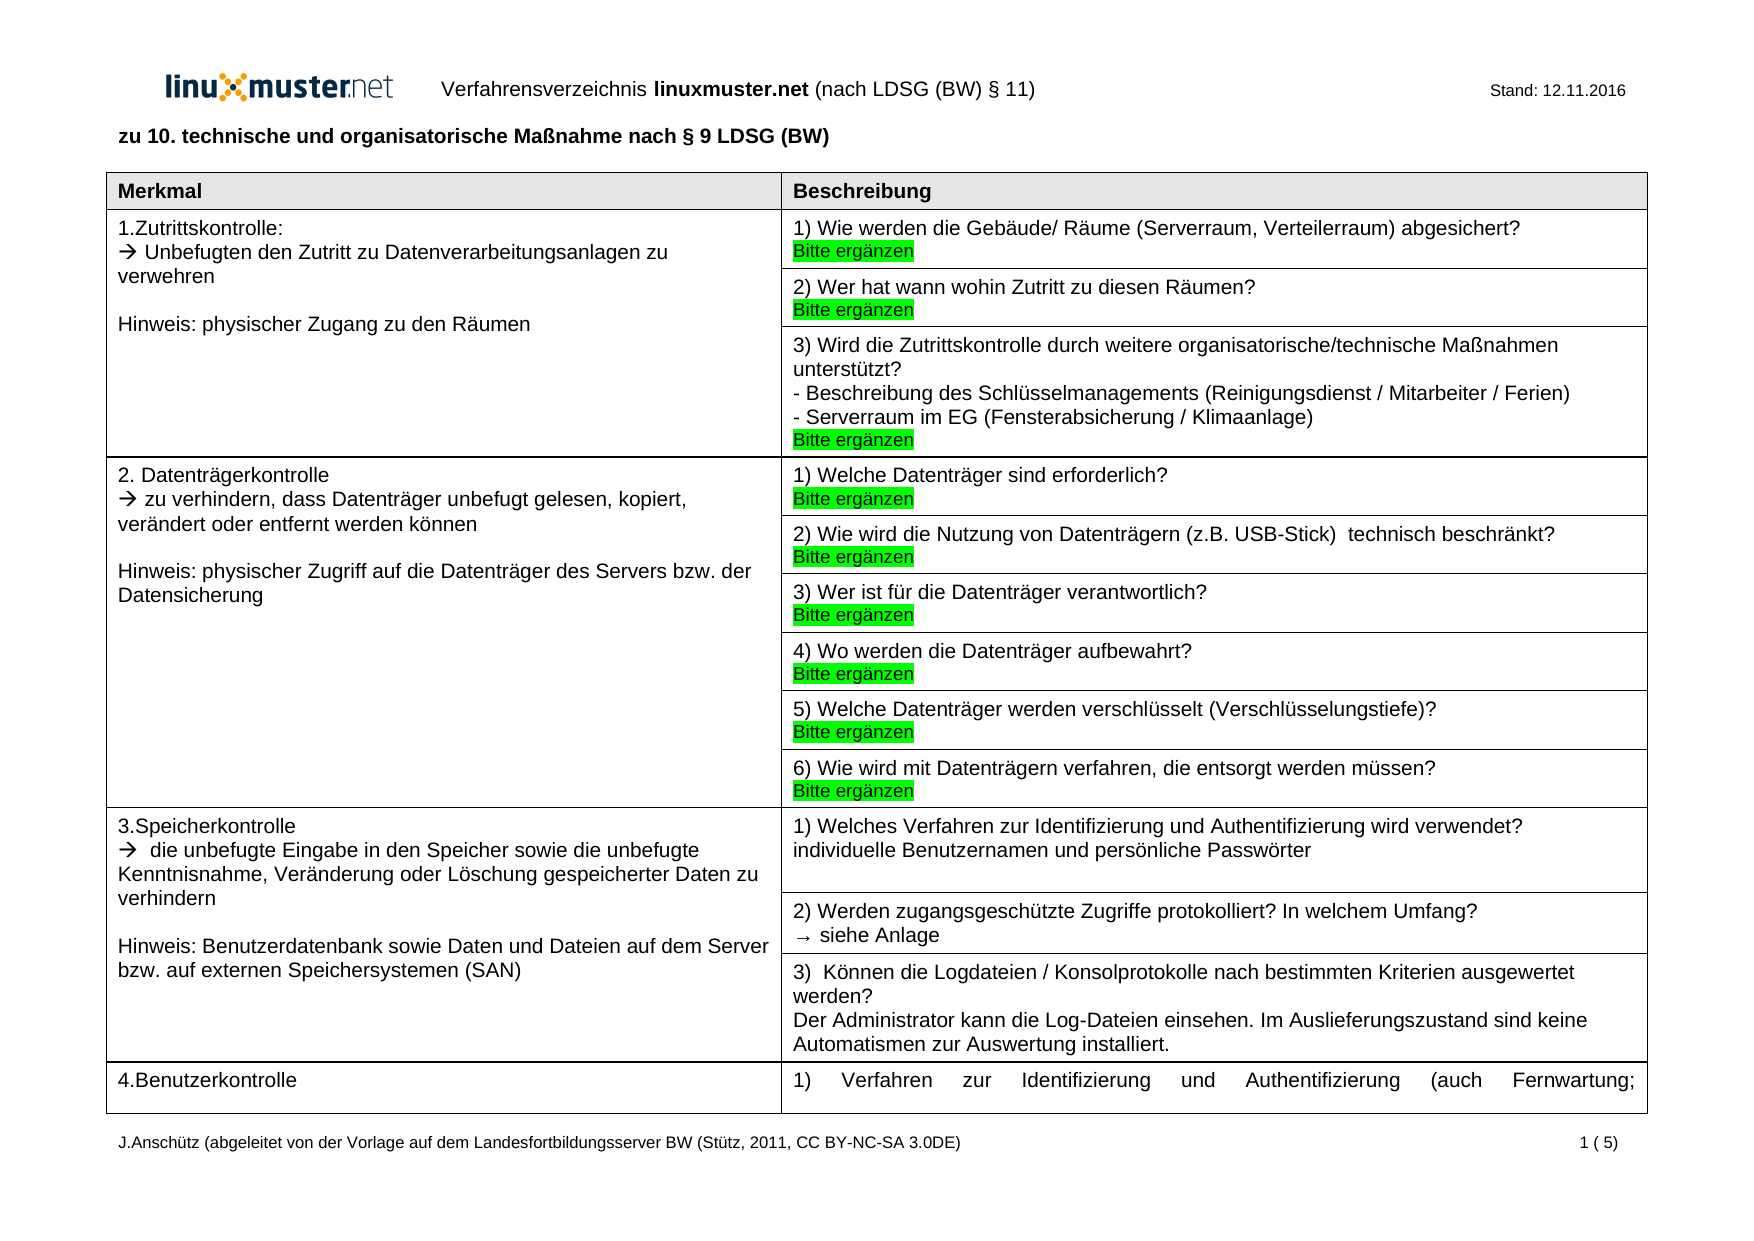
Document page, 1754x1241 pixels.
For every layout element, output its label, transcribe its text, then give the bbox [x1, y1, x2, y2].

table_cell 2. Datenträgerkontrolle  zu verhindern, dass Datenträger unbefugt gelesen, kopiert, verändert oder entfernt werden können Hinweis: physischer Zugriff auf die Datenträger des Servers bzw. der Datensicherung [107, 458, 781, 807]
table_cell 4.Benutzerkontrolle [107, 1063, 781, 1112]
table_cell 2) Werden zugangsgeschützte Zugriffe protokolliert? In welchem Umfang? → siehe Anlage [782, 893, 1647, 953]
text zu 10. technische und organisatorische Maßnahme nach § 9 LDSG (BW) [118, 124, 1636, 148]
table_cell 4) Wo werden die Datenträger aufbewahrt? Bitte ergänzen [782, 633, 1647, 690]
table_header Beschreibung [782, 173, 1647, 209]
table_cell 1) Welches Verfahren zur Identifizierung und Authentifizierung wird verwendet? individuelle Benutzernamen und persönliche Passwörter [782, 808, 1647, 892]
table_cell 1.Zutrittskontrolle:  Unbefugten den Zutritt zu Datenverarbeitungsanlagen zu verwehren Hinweis: physischer Zugang zu den Räumen [107, 210, 781, 456]
table_cell 1) Verfahren zur Identifizierung und Authentifizierung (auch Fernwartung; [782, 1063, 1647, 1112]
table_cell 3) Können die Logdateien / Konsolprotokolle nach bestimmten Kriterien ausgewertet werden? Der Administrator kann die Log-Dateien einsehen. Im Auslieferungszustand sind keine Automatismen zur Auswertung installiert. [782, 954, 1647, 1061]
table_cell 3) Wer ist für die Datenträger verantwortlich? Bitte ergänzen [782, 574, 1647, 632]
picture [156, 64, 403, 108]
table_cell 3.Speicherkontrolle  die unbefugte Eingabe in den Speicher sowie die unbefugte Kenntnisnahme, Veränderung oder Löschung gespeicherter Daten zu verhindern Hinweis: Benutzerdatenbank sowie Daten und Dateien auf dem Server bzw. auf externen Speichersystemen (SAN) [107, 808, 781, 1061]
table_cell 3) Wird die Zutrittskontrolle durch weitere organisatorische/technische Maßnahmen unterstützt? - Beschreibung des Schlüsselmanagements (Reinigungsdienst / Mitarbeiter / Ferien) - Serverraum im EG (Fensterabsicherung / Klimaanlage) Bitte ergänzen [782, 327, 1647, 456]
table_cell 1) Welche Datenträger sind erforderlich? Bitte ergänzen [782, 458, 1647, 515]
table_cell 2) Wie wird die Nutzung von Datenträgern (z.B. USB-Stick) technisch beschränkt? Bitte ergänzen [782, 516, 1647, 573]
table_cell 6) Wie wird mit Datenträgern verfahren, die entsorgt werden müssen? Bitte ergänzen [782, 750, 1647, 807]
table_cell 1) Wie werden die Gebäude/ Räume (Serverraum, Verteilerraum) abgesichert? Bitte ergänzen [782, 210, 1647, 268]
table_header Merkmal [107, 173, 781, 209]
table_cell 2) Wer hat wann wohin Zutritt zu diesen Räumen? Bitte ergänzen [782, 269, 1647, 326]
table_cell 5) Welche Datenträger werden verschlüsselt (Verschlüsselungstiefe)? Bitte ergänzen [782, 691, 1647, 748]
